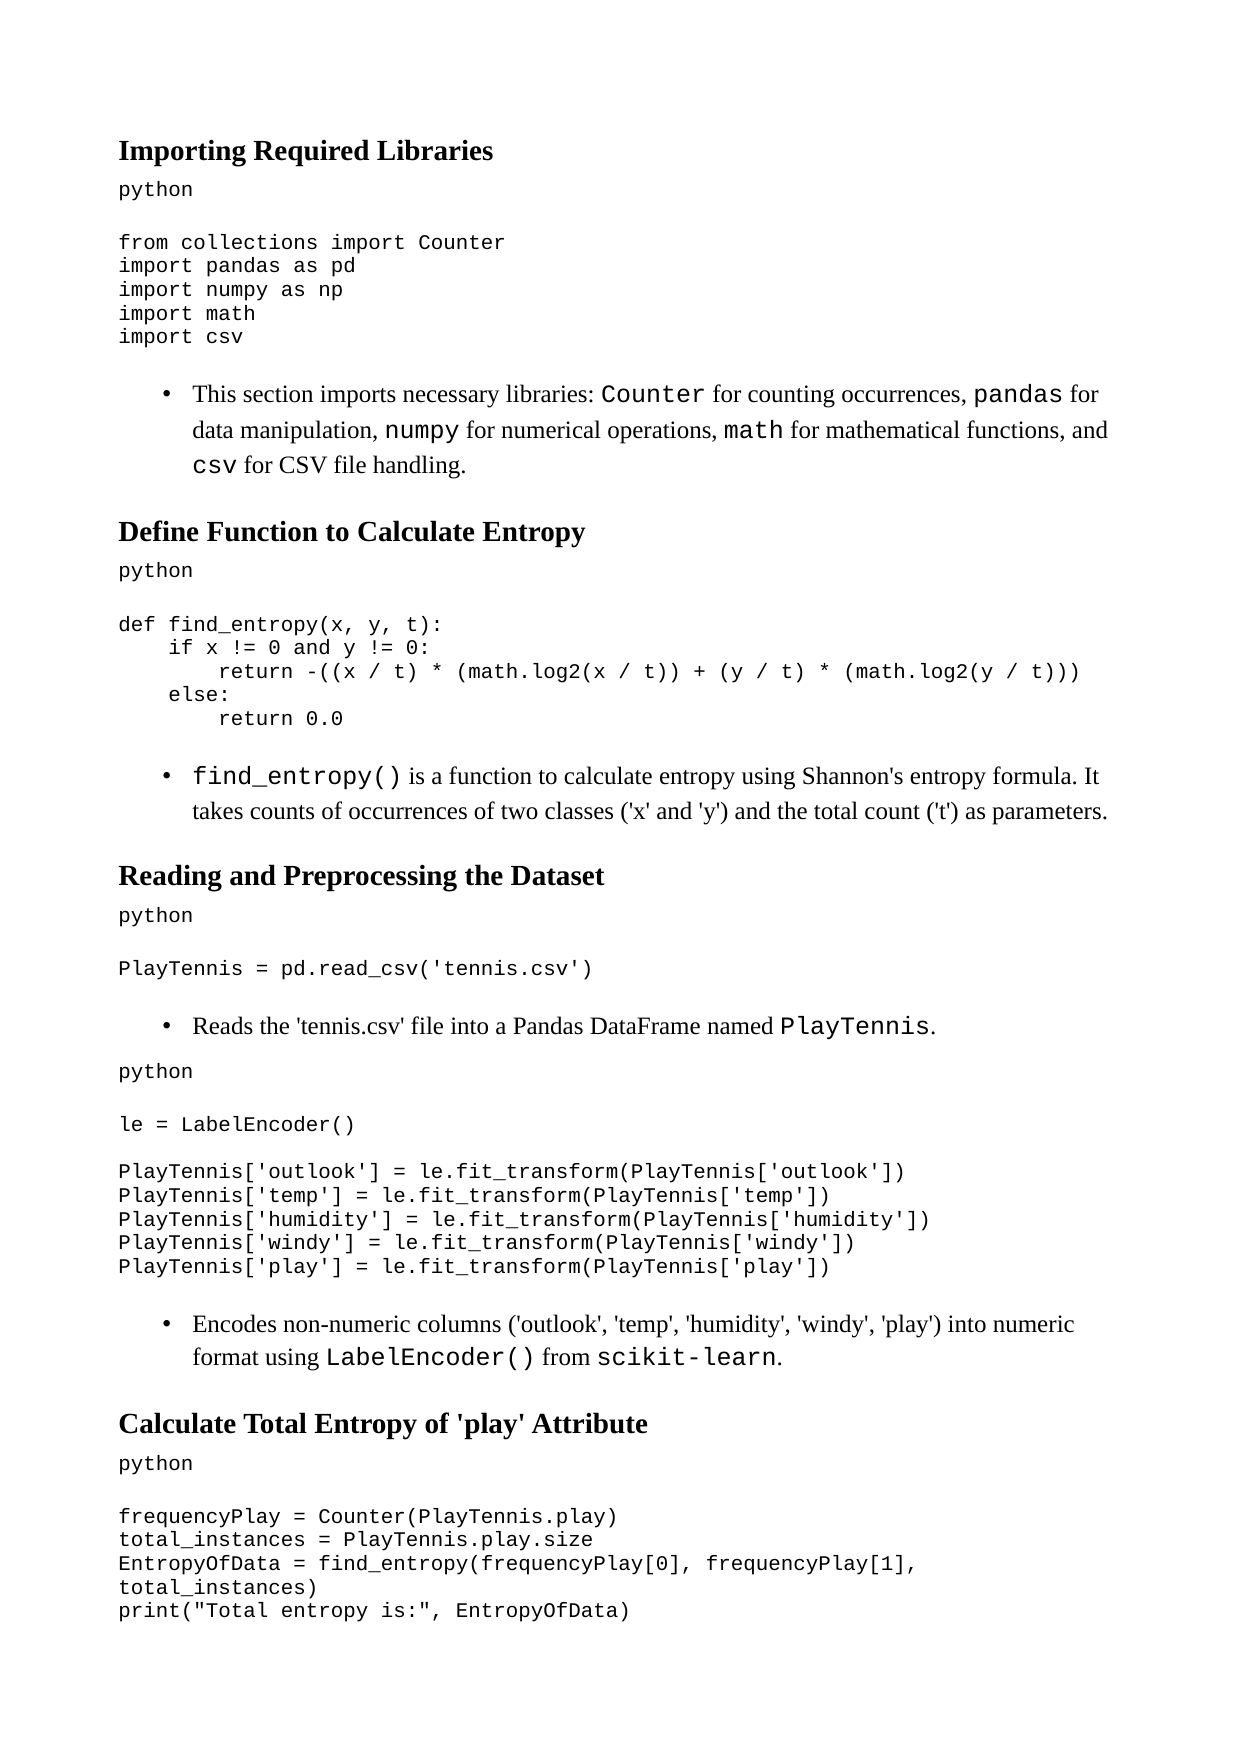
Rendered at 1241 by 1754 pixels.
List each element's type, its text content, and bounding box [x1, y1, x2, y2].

text return 0.0 [118, 708, 1122, 732]
text PlayTennis['humidity'] = le.fit_transform(PlayTennis['humidity']) [118, 1208, 1122, 1232]
text python [118, 1453, 1122, 1476]
text import csv [118, 326, 1122, 350]
subtitle Define Function to Calculate Entropy [118, 514, 1122, 548]
text python [118, 904, 1122, 928]
text PlayTennis['temp'] = le.fit_transform(PlayTennis['temp']) [118, 1185, 1122, 1208]
text python [118, 179, 1122, 202]
list Encodes non-numeric columns ('outlook', 'temp', 'humidity', 'windy', 'play') into numeric format using LabelEncoder() from scikit-learn. [162, 1309, 1122, 1373]
text PlayTennis = pd.read_csv('tennis.csv') [118, 958, 1122, 981]
text total_instances = PlayTennis.play.size [118, 1529, 1122, 1553]
text return -((x / t) * (math.log2(x / t)) + (y / t) * (math.log2(y / t))) [118, 661, 1122, 684]
text if x != 0 and y != 0: [118, 637, 1122, 661]
subtitle Reading and Preprocessing the Dataset [118, 858, 1122, 892]
text PlayTennis['windy'] = le.fit_transform(PlayTennis['windy']) [118, 1232, 1122, 1256]
text EntropyOfData = find_entropy(frequencyPlay[0], frequencyPlay[1], total_instances) [118, 1553, 1122, 1600]
text print("Total entropy is:", EntropyOfData) [118, 1600, 1122, 1624]
text def find_entropy(x, y, t): [118, 613, 1122, 637]
subtitle Calculate Total Entropy of 'play' Attribute [118, 1407, 1122, 1440]
text import pandas as pd [118, 256, 1122, 279]
list Reads the 'tennis.csv' file into a Pandas DataFrame named PlayTennis. [162, 1011, 1122, 1042]
text frequencyPlay = Counter(PlayTennis.play) [118, 1506, 1122, 1529]
text PlayTennis['play'] = le.fit_transform(PlayTennis['play']) [118, 1256, 1122, 1279]
text python [118, 1061, 1122, 1084]
text import math [118, 303, 1122, 326]
text import numpy as np [118, 279, 1122, 303]
list find_entropy() is a function to calculate entropy using Shannon's entropy formula. It takes counts of occurrences of two classes ('x' and 'y') and the total count ('t') as parameters. [162, 761, 1122, 825]
subtitle Importing Required Libraries [118, 133, 1122, 166]
text else: [118, 684, 1122, 708]
text python [118, 560, 1122, 584]
text le = LabelEncoder() [118, 1114, 1122, 1138]
text PlayTennis['outlook'] = le.fit_transform(PlayTennis['outlook']) [118, 1161, 1122, 1185]
list This section imports necessary libraries: Counter for counting occurrences, pandas for data manipulation, numpy for numerical operations, math for mathematical functions, and csv for CSV file handling. [162, 379, 1122, 481]
text from collections import Counter [118, 232, 1122, 256]
